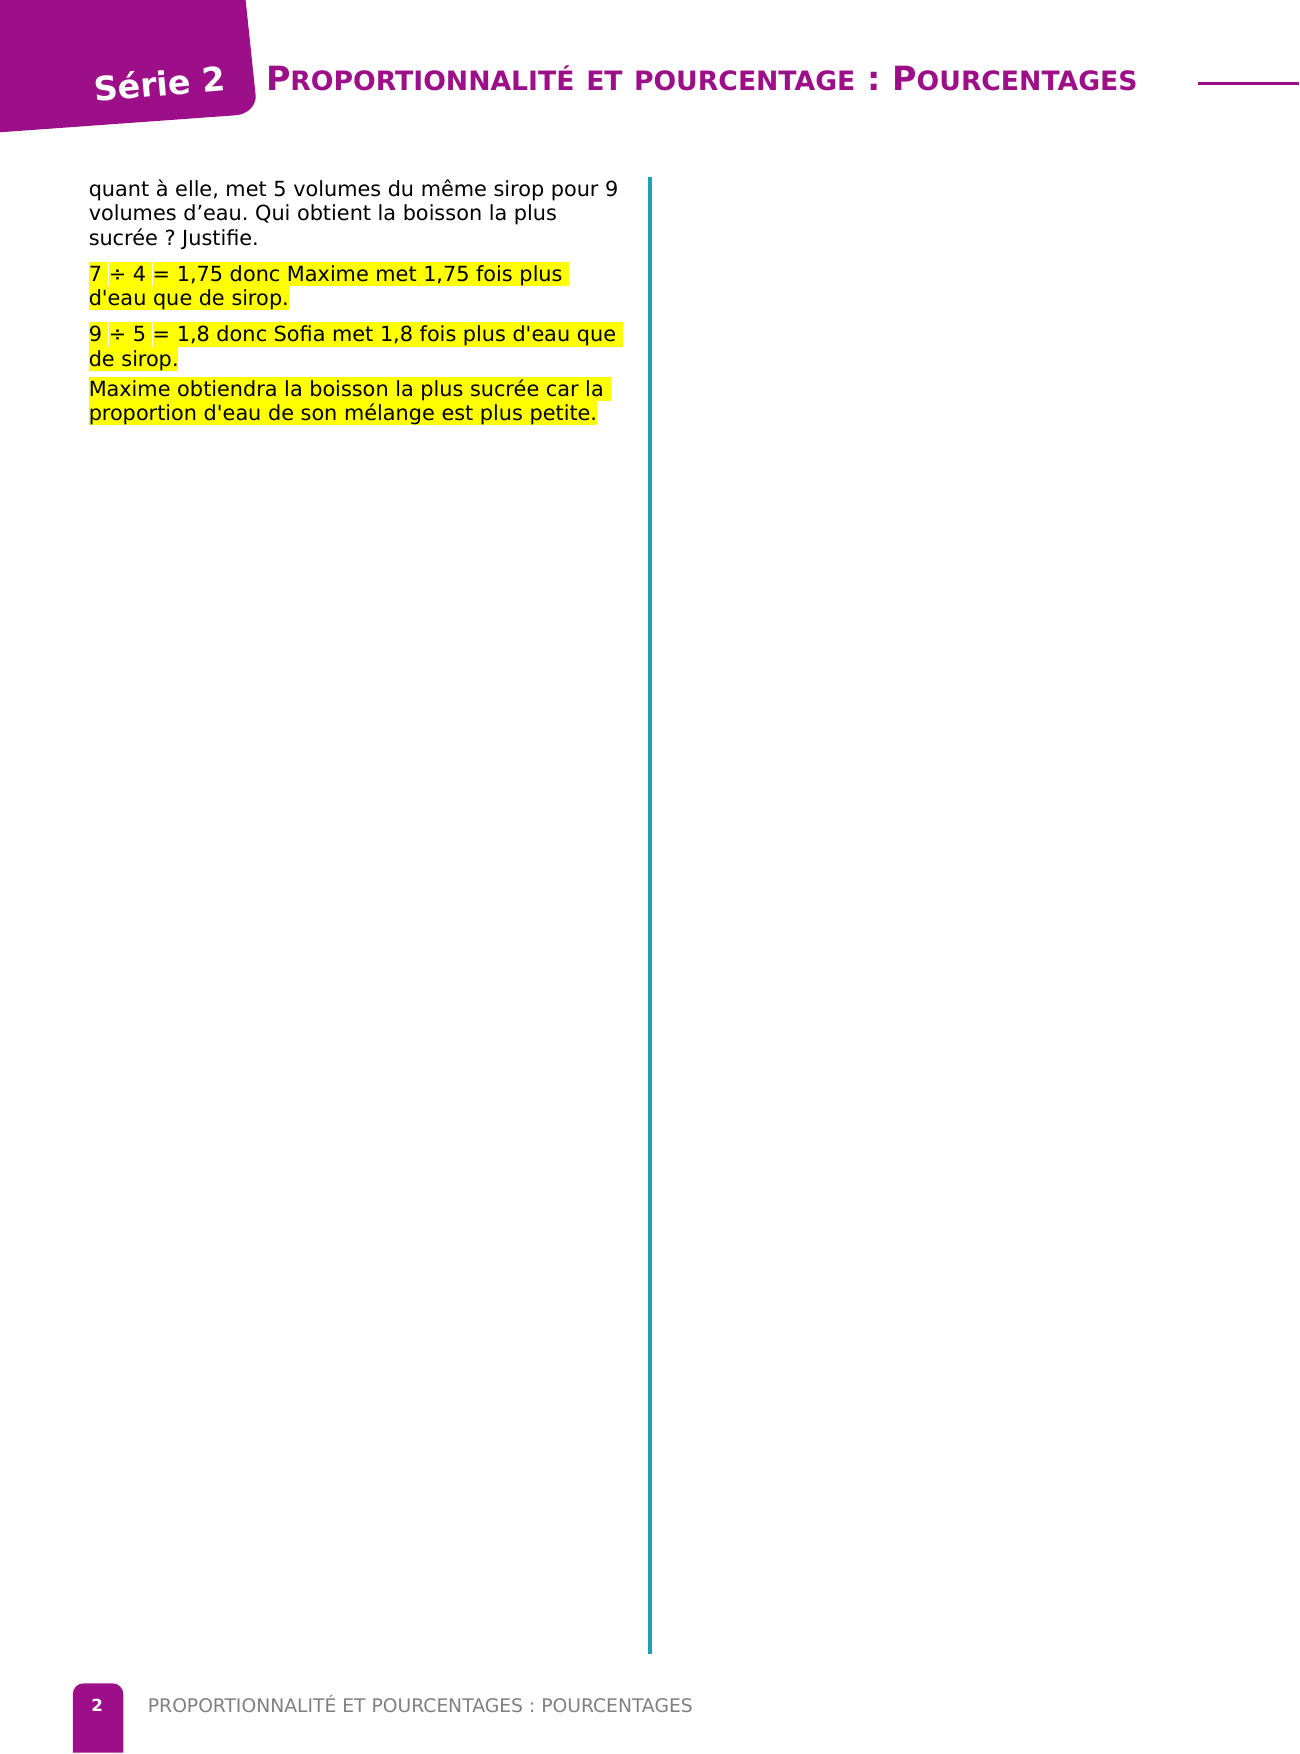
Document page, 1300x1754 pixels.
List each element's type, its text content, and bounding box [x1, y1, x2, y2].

subtitle 7 ÷ 4 = 1,75 donc Maxime met 1,75 fois plus d'eau que de sirop. [289, 262, 623, 310]
subtitle quant à elle, met 5 volumes du même sirop pour 9 volumes d’eau. Qui obtient la boisson la plus sucrée ? Justifie. [88, 177, 629, 250]
subtitle 9 ÷ 5 = 1,8 donc Sofia met 1,8 fois plus d'eau que de sirop. [178, 347, 623, 371]
